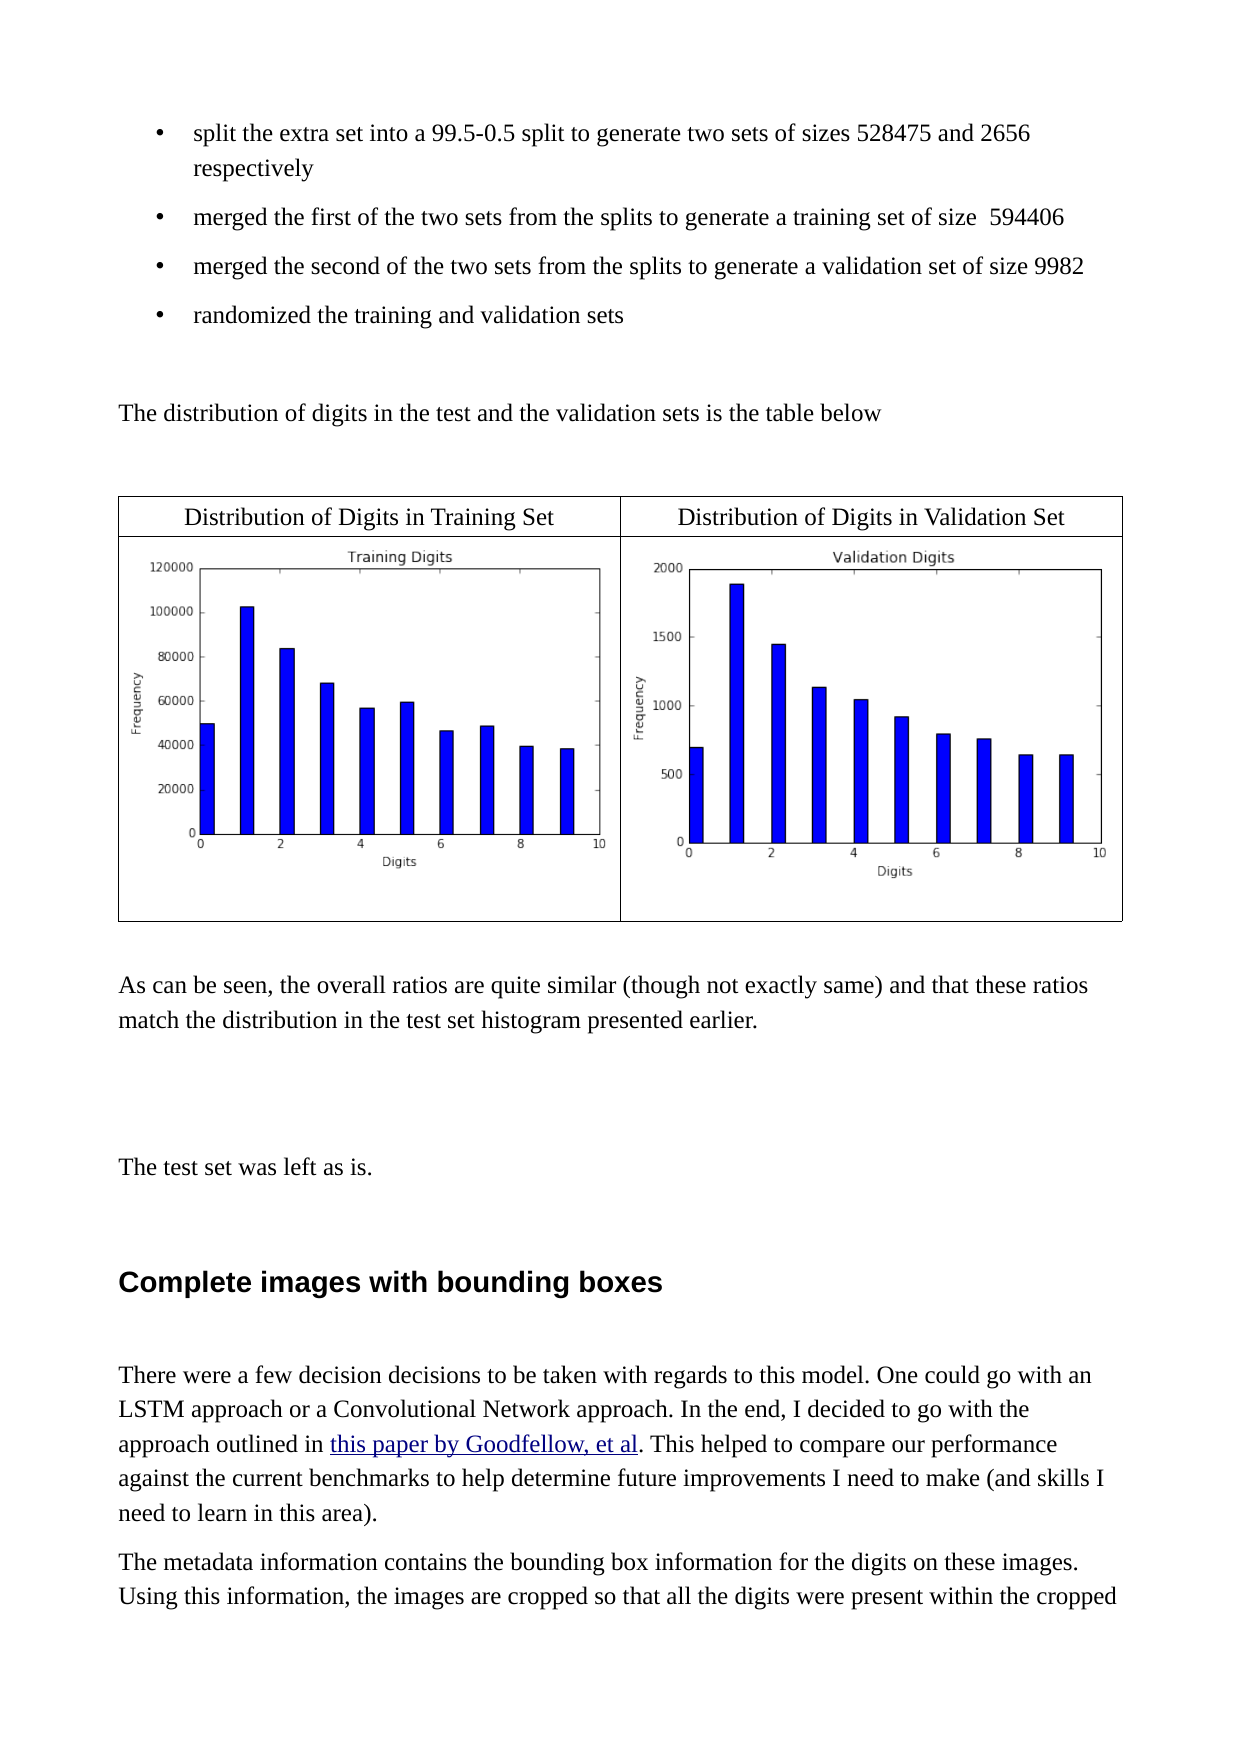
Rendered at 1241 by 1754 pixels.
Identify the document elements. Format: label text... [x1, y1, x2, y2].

text There were a few decision decisions to be taken with regards to this model. One could go with an LSTM approach or a Convolutional Network approach. In the end, I decided to go with the approach outlined in this paper by Goodfellow, et al. This helped to compare our performance against the current benchmarks to help determine future improvements I need to make (and skills I need to learn in this area). [118, 1360, 1122, 1527]
list merged the first of the two sets from the splits to generate a training set of size 594406 [156, 202, 1122, 230]
picture [625, 542, 1117, 887]
text As can be seen, the overall ratios are quite similar (though not exactly same) and that these ratios match the distribution in the test set histogram presented earlier. [118, 970, 1122, 1033]
list split the extra set into a 99.5-0.5 split to generate two sets of sizes 528475 and 2656 respectively [156, 118, 1122, 181]
text The metadata information contains the bounding box information for the digits on these images. Using this information, the images are cropped so that all the digits were present within the cropped [118, 1547, 1122, 1610]
list merged the second of the two sets from the splits to generate a validation set of size 9982 [156, 251, 1122, 279]
list randomized the training and validation sets [156, 300, 1122, 328]
text The distribution of digits in the test and the validation sets is the table below [118, 398, 1122, 427]
subtitle Complete images with bounding boxes [118, 1265, 1122, 1298]
table_cell [119, 537, 620, 921]
table_header Distribution of Digits in Training Set [119, 497, 620, 536]
text The test set was left as is. [118, 1152, 1122, 1181]
table_cell [621, 537, 1122, 921]
picture [123, 542, 615, 877]
table_header Distribution of Digits in Validation Set [621, 497, 1122, 536]
